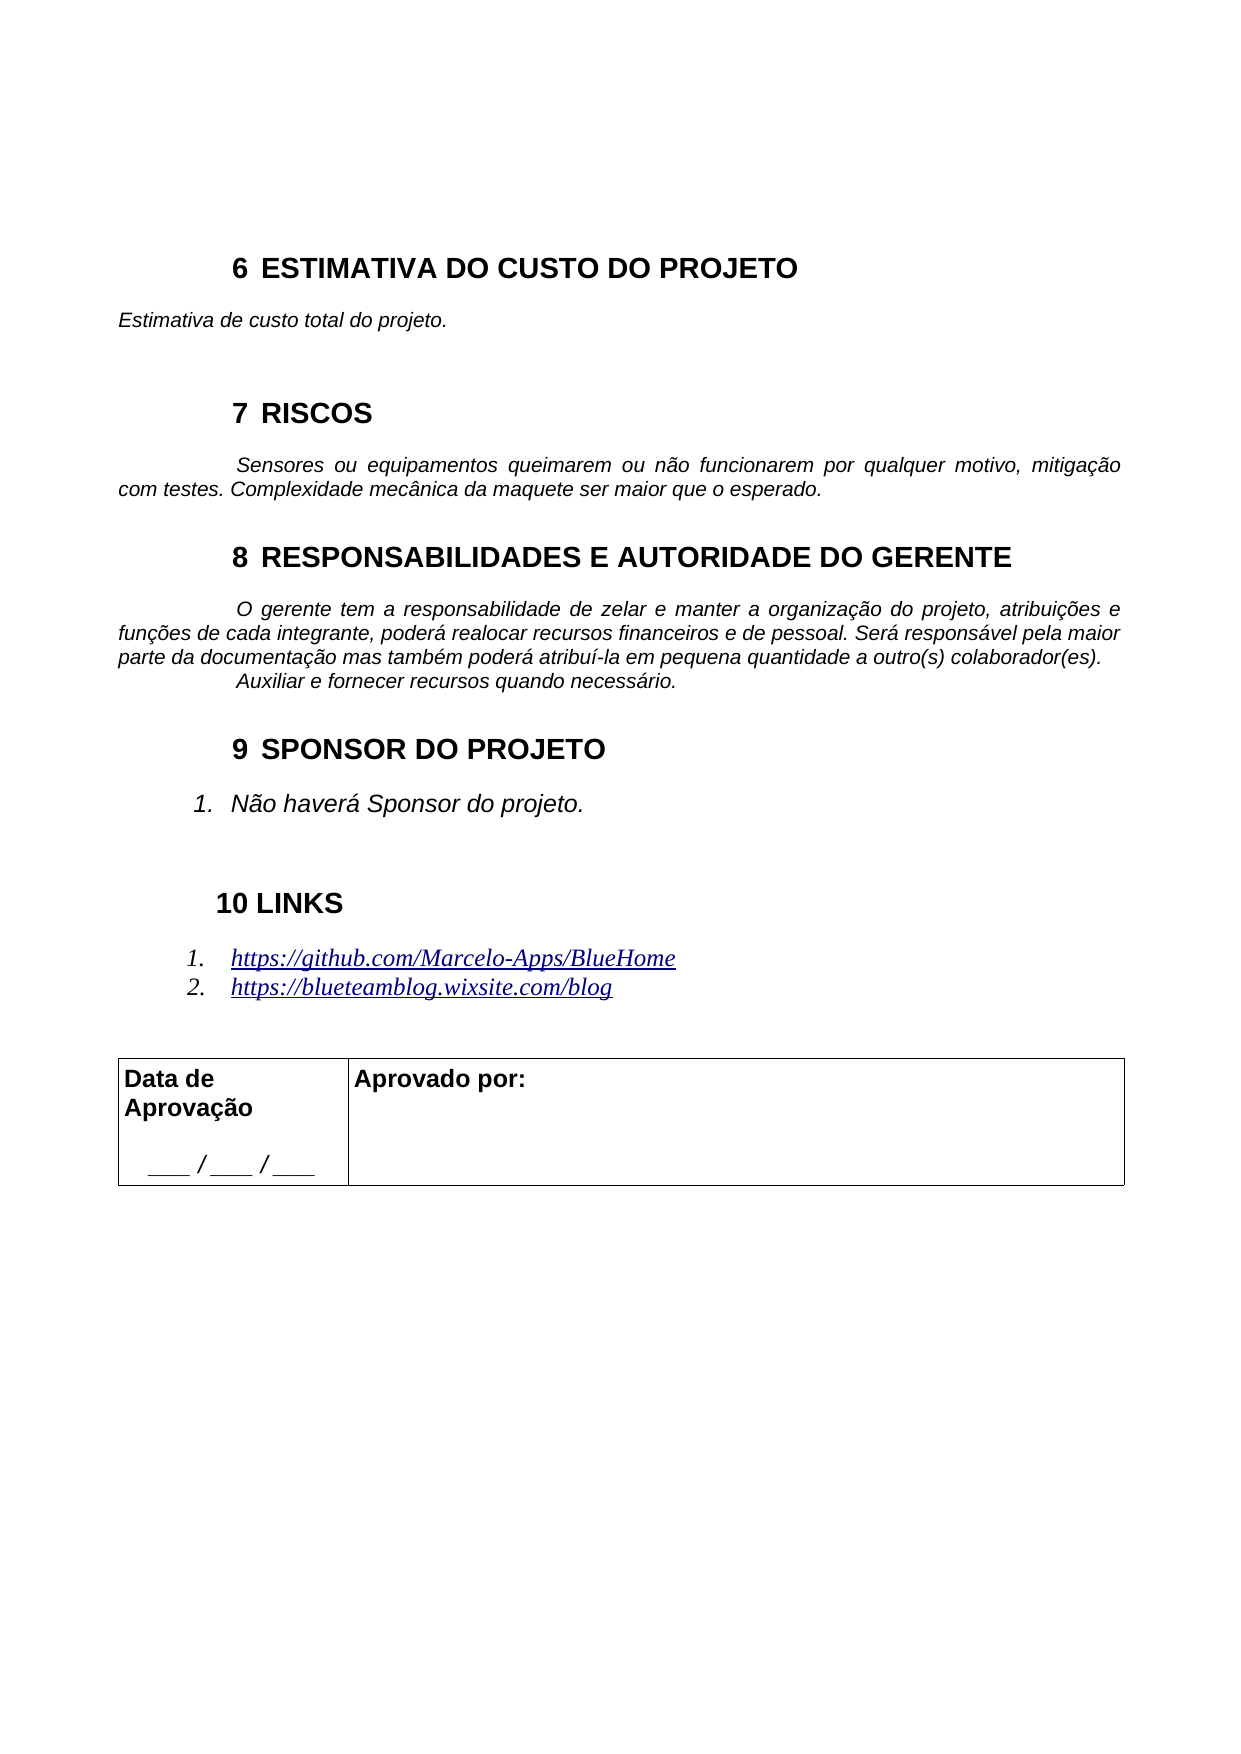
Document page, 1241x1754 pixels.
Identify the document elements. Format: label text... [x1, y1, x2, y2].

table_header Aprovado por: [349, 1059, 1124, 1185]
table_header Data de Aprovação ___ / ___ / ___ [119, 1059, 348, 1185]
text Estimativa de custo total do projeto. [118, 308, 1122, 332]
subtitle RISCOS [216, 396, 1122, 429]
text O gerente tem a responsabilidade de zelar e manter a organização do projeto, atribuições e funções de cada integrante, poderá realocar recursos financeiros e de pessoal. Será responsável pela maior parte da documentação mas também poderá atribuí-la em pequena quantidade a outro(s) colaborador(es). [118, 597, 1122, 669]
text Sensores ou equipamentos queimarem ou não funcionarem por qualquer motivo, mitigação com testes. Complexidade mecânica da maquete ser maior que o esperado. [118, 453, 1122, 501]
list Não haverá Sponsor do projeto. [193, 789, 1122, 818]
subtitle Sponsor do Projeto [216, 732, 1122, 766]
subtitle Estimativa do custo do Projeto [216, 251, 1122, 284]
text 2. https://blueteamblog.wixsite.com/blog [118, 972, 1122, 1001]
subtitle 10 Links [216, 886, 1122, 919]
text Auxiliar e fornecer recursos quando necessário. [118, 669, 1122, 693]
text 1. https://github.com/Marcelo-Apps/BlueHome [118, 943, 1122, 972]
subtitle Responsabilidades e Autoridade do Gerente [216, 540, 1122, 573]
